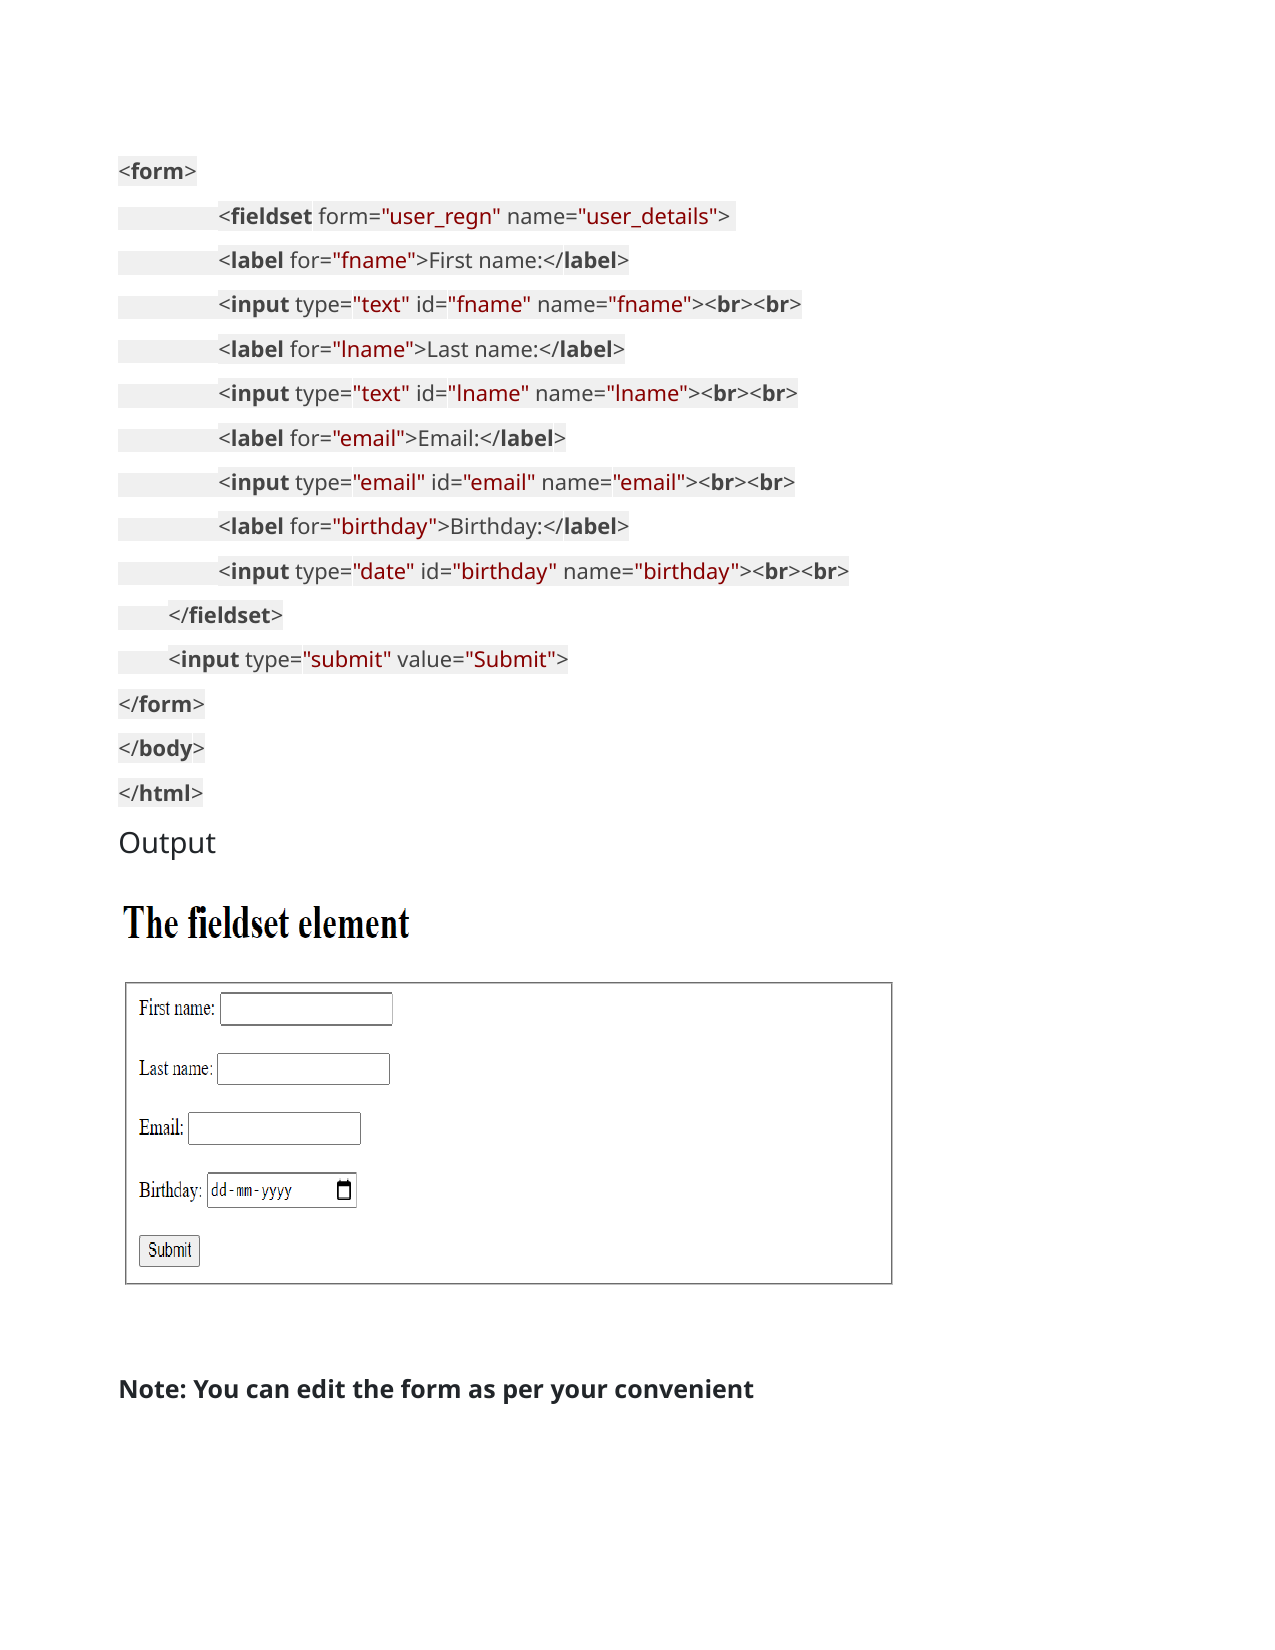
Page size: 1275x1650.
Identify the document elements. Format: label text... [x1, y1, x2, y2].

text <input type="text" id="fname" name="fname"><br><br> [118, 289, 1157, 319]
text </fieldset> [118, 600, 1157, 630]
text </html> [118, 778, 1157, 807]
text Note: You can edit the form as per your convenient [118, 1372, 1157, 1406]
text <input type="email" id="email" name="email"><br><br> [118, 467, 1157, 497]
subtitle Output [118, 822, 1157, 862]
text <label for="birthday">Birthday:</label> [118, 511, 1157, 541]
text <label for="fname">First name:</label> [118, 245, 1157, 275]
text <label for="email">Email:</label> [118, 423, 1157, 452]
text <form> [118, 156, 1157, 186]
picture [118, 884, 900, 1353]
text </body> [118, 733, 1157, 763]
text <input type="date" id="birthday" name="birthday"><br><br> [118, 556, 1157, 586]
text <label for="lname">Last name:</label> [118, 334, 1157, 364]
text <input type="text" id="lname" name="lname"><br><br> [118, 378, 1157, 408]
text <input type="submit" value="Submit"> [118, 644, 1157, 674]
text <fieldset form="user_regn" name="user_details"> [118, 201, 1157, 231]
text </form> [118, 689, 1157, 719]
